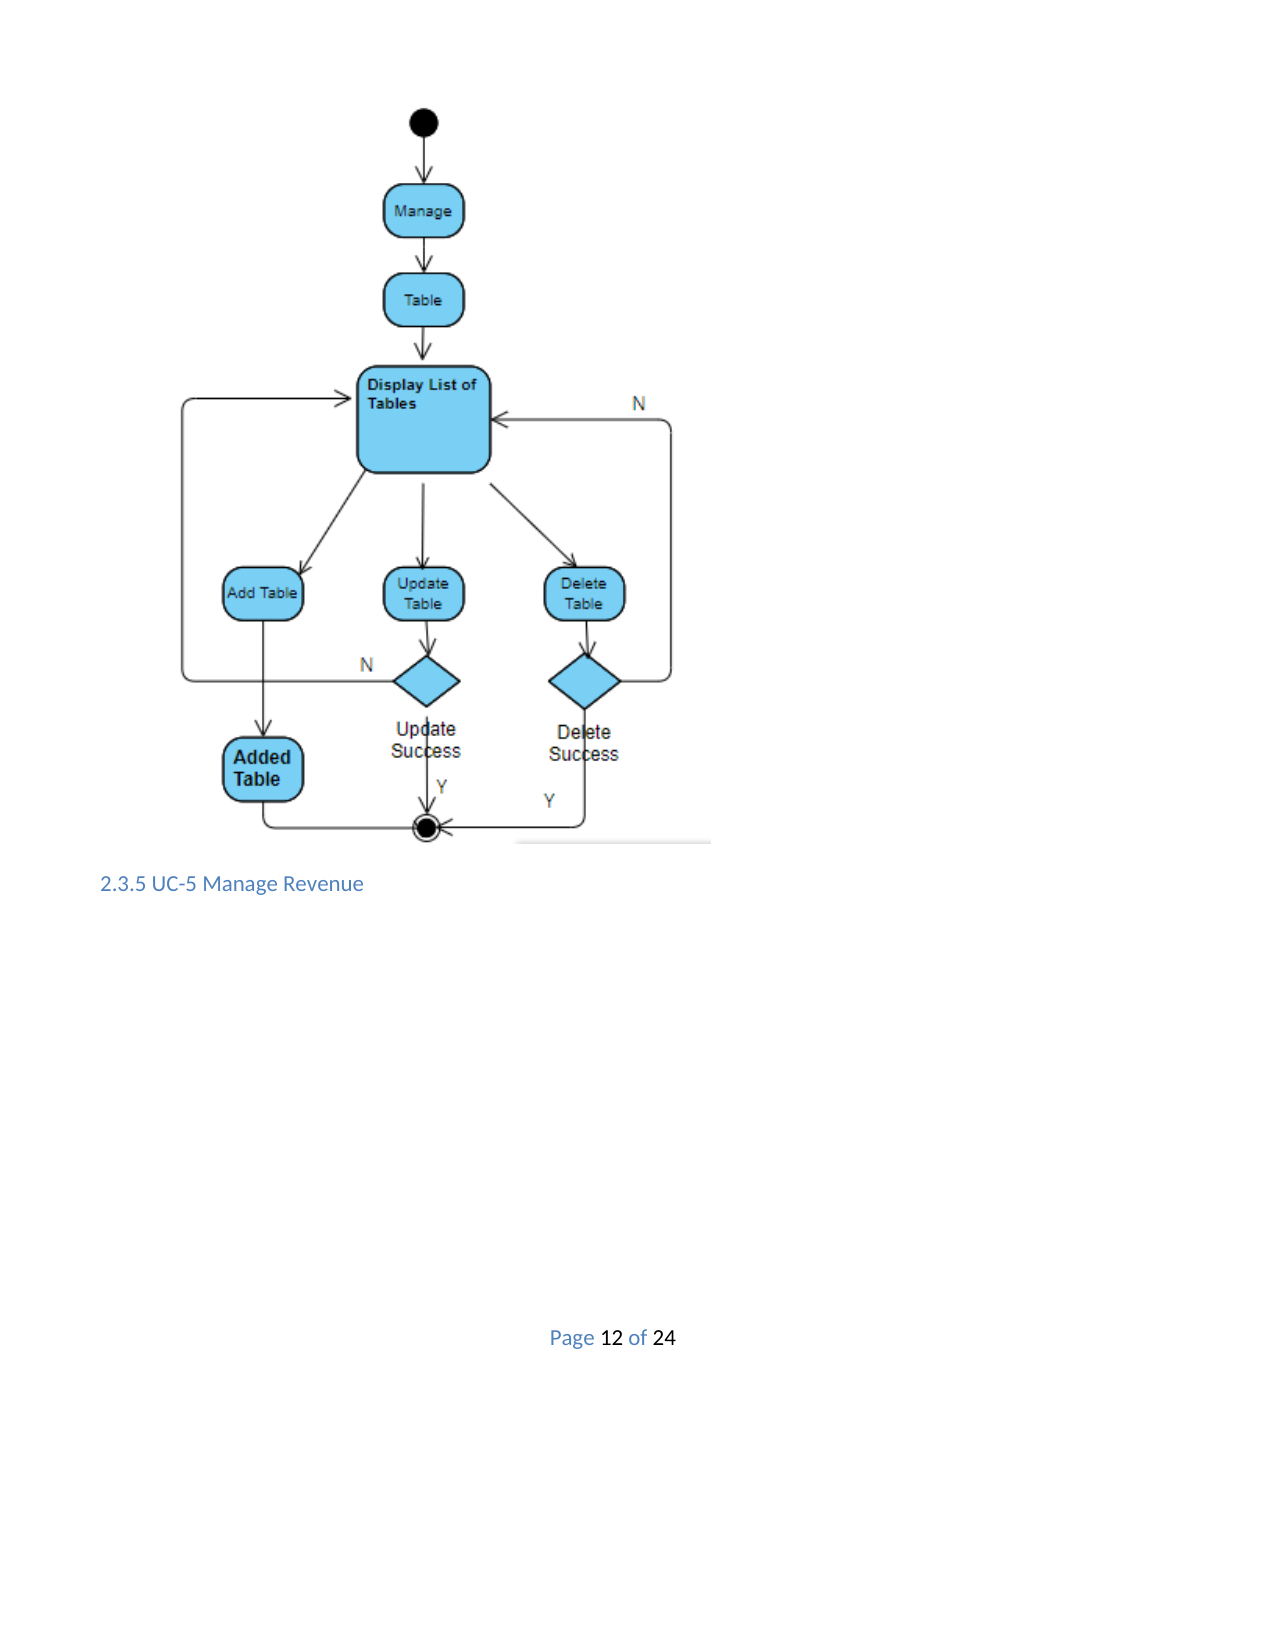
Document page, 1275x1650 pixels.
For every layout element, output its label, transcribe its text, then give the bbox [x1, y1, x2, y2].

text 2.3.5 UC-5 Manage Revenue [100, 869, 1125, 897]
picture [100, 75, 711, 844]
